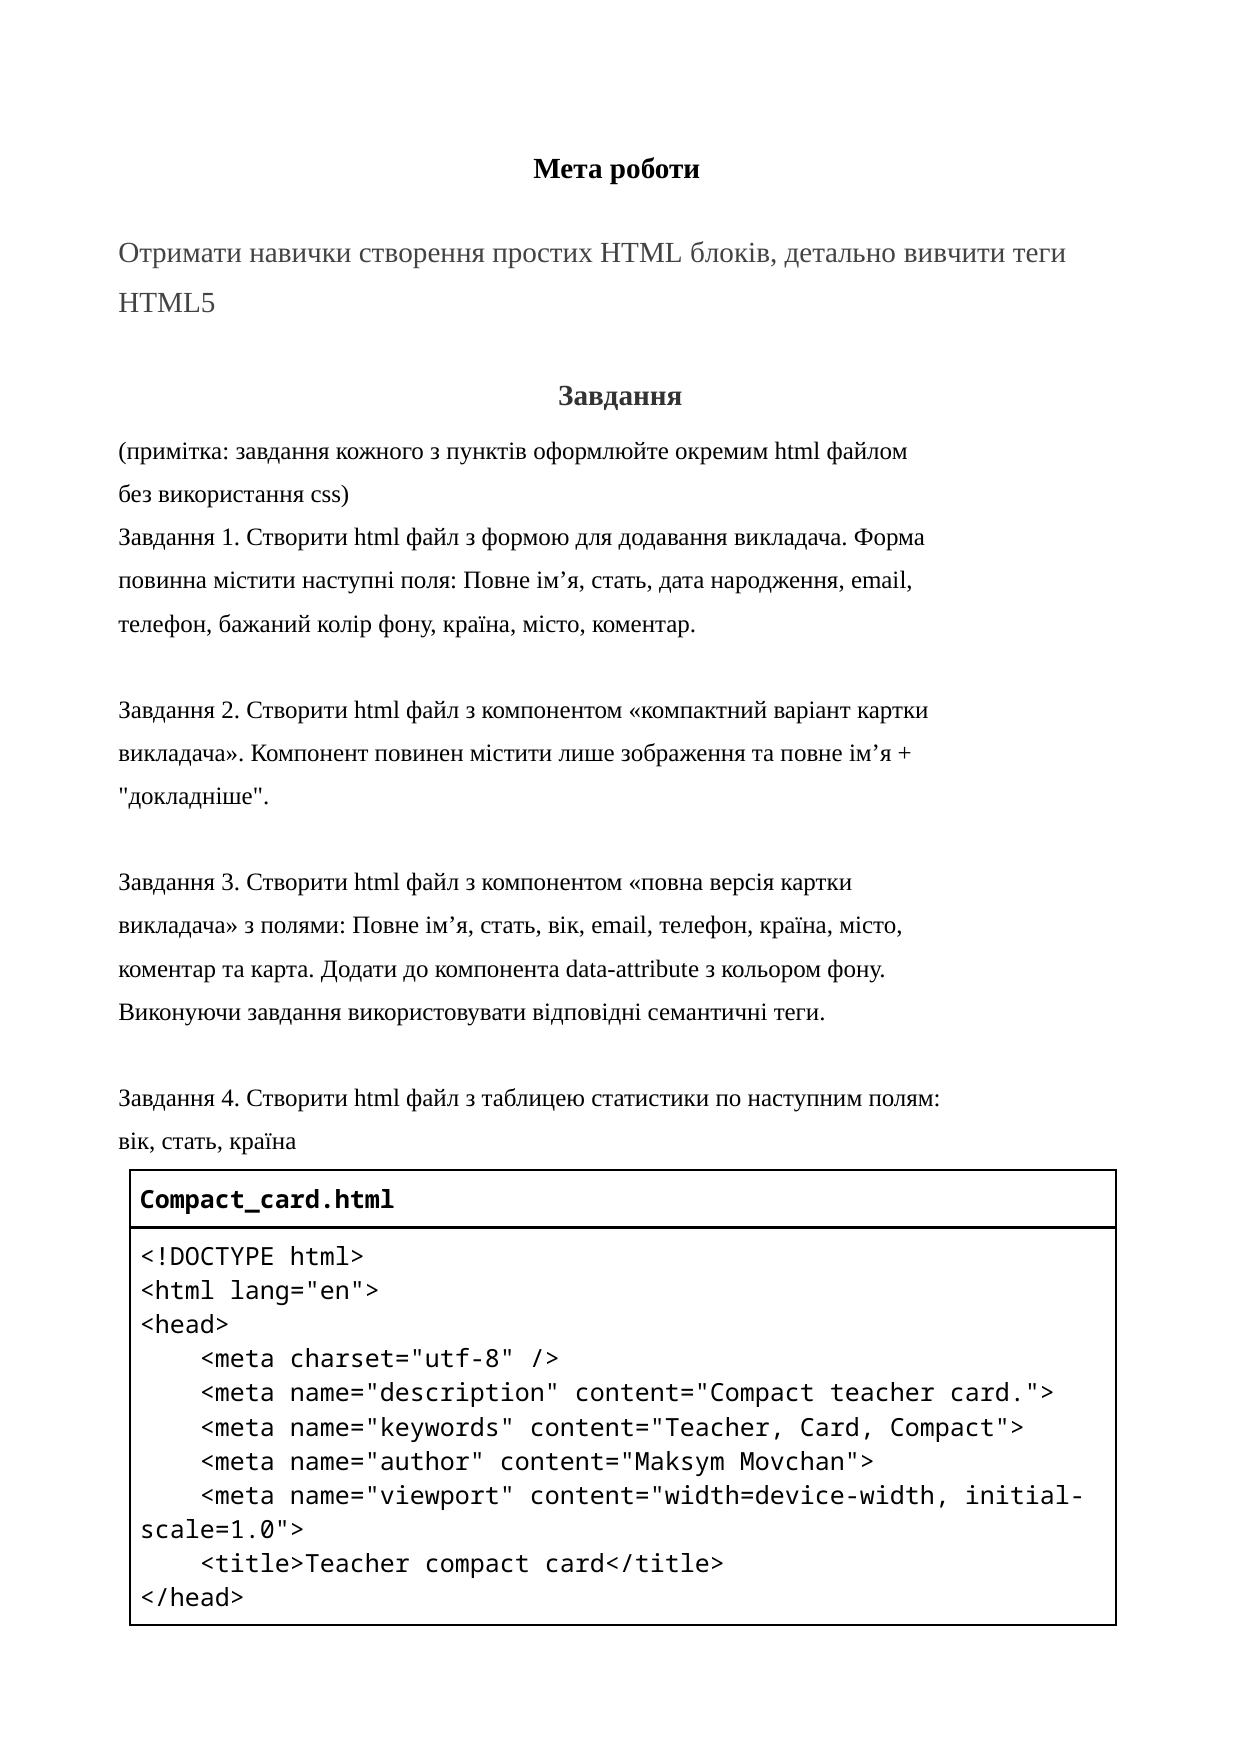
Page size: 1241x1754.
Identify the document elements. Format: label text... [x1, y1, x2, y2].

text "докладніше". [118, 781, 1122, 810]
text вік, стать, країна [118, 1126, 1122, 1155]
text Завдання 3. Створити html файл з компонентом «повна версія картки [118, 867, 1122, 896]
subtitle Завдання [118, 378, 1122, 411]
text Завдання 4. Створити html файл з таблицею статистики по наступним полям: [118, 1083, 1122, 1112]
table_header Compact_card.html [131, 1171, 1115, 1226]
text повинна містити наступні поля: Повне ім’я, стать, дата народження, email, [118, 566, 1122, 594]
text коментар та карта. Додати до компонента data-attribute з кольором фону. [118, 954, 1122, 982]
text Мета роботи [118, 152, 1122, 185]
table_cell <!DOCTYPE html> <html lang="en"> <head> <meta charset="utf-8" /> <meta name="description" content="Compact teacher card."> <meta name="keywords" content="Teacher, Card, Compact"> <meta name="author" content="Maksym Movchan"> <meta name="viewport" content="width=device-width, initial-scale=1.0"> <title>Teacher compact card</title> </head> [131, 1229, 1115, 1624]
text викладача». Компонент повинен містити лише зображення та повне ім’я + [118, 738, 1122, 767]
text (примітка: завдання кожного з пунктів оформлюйте окремим html файлом [118, 436, 1122, 465]
text Виконуючи завдання використовувати відповідні семантичні теги. [118, 997, 1122, 1026]
text без використання css) [118, 479, 1122, 508]
text викладача» з полями: Повне ім’я, стать, вік, email, телефон, країна, місто, [118, 911, 1122, 939]
text Завдання 2. Створити html файл з компонентом «компактний варіант картки [118, 695, 1122, 724]
text телефон, бажаний колір фону, країна, місто, коментар. [118, 609, 1122, 637]
subtitle Отримати навички створення простих HTML блоків, детально вивчити теги HTML5 [118, 235, 1122, 319]
text Завдання 1. Створити html файл з формою для додавання викладача. Форма [118, 522, 1122, 551]
